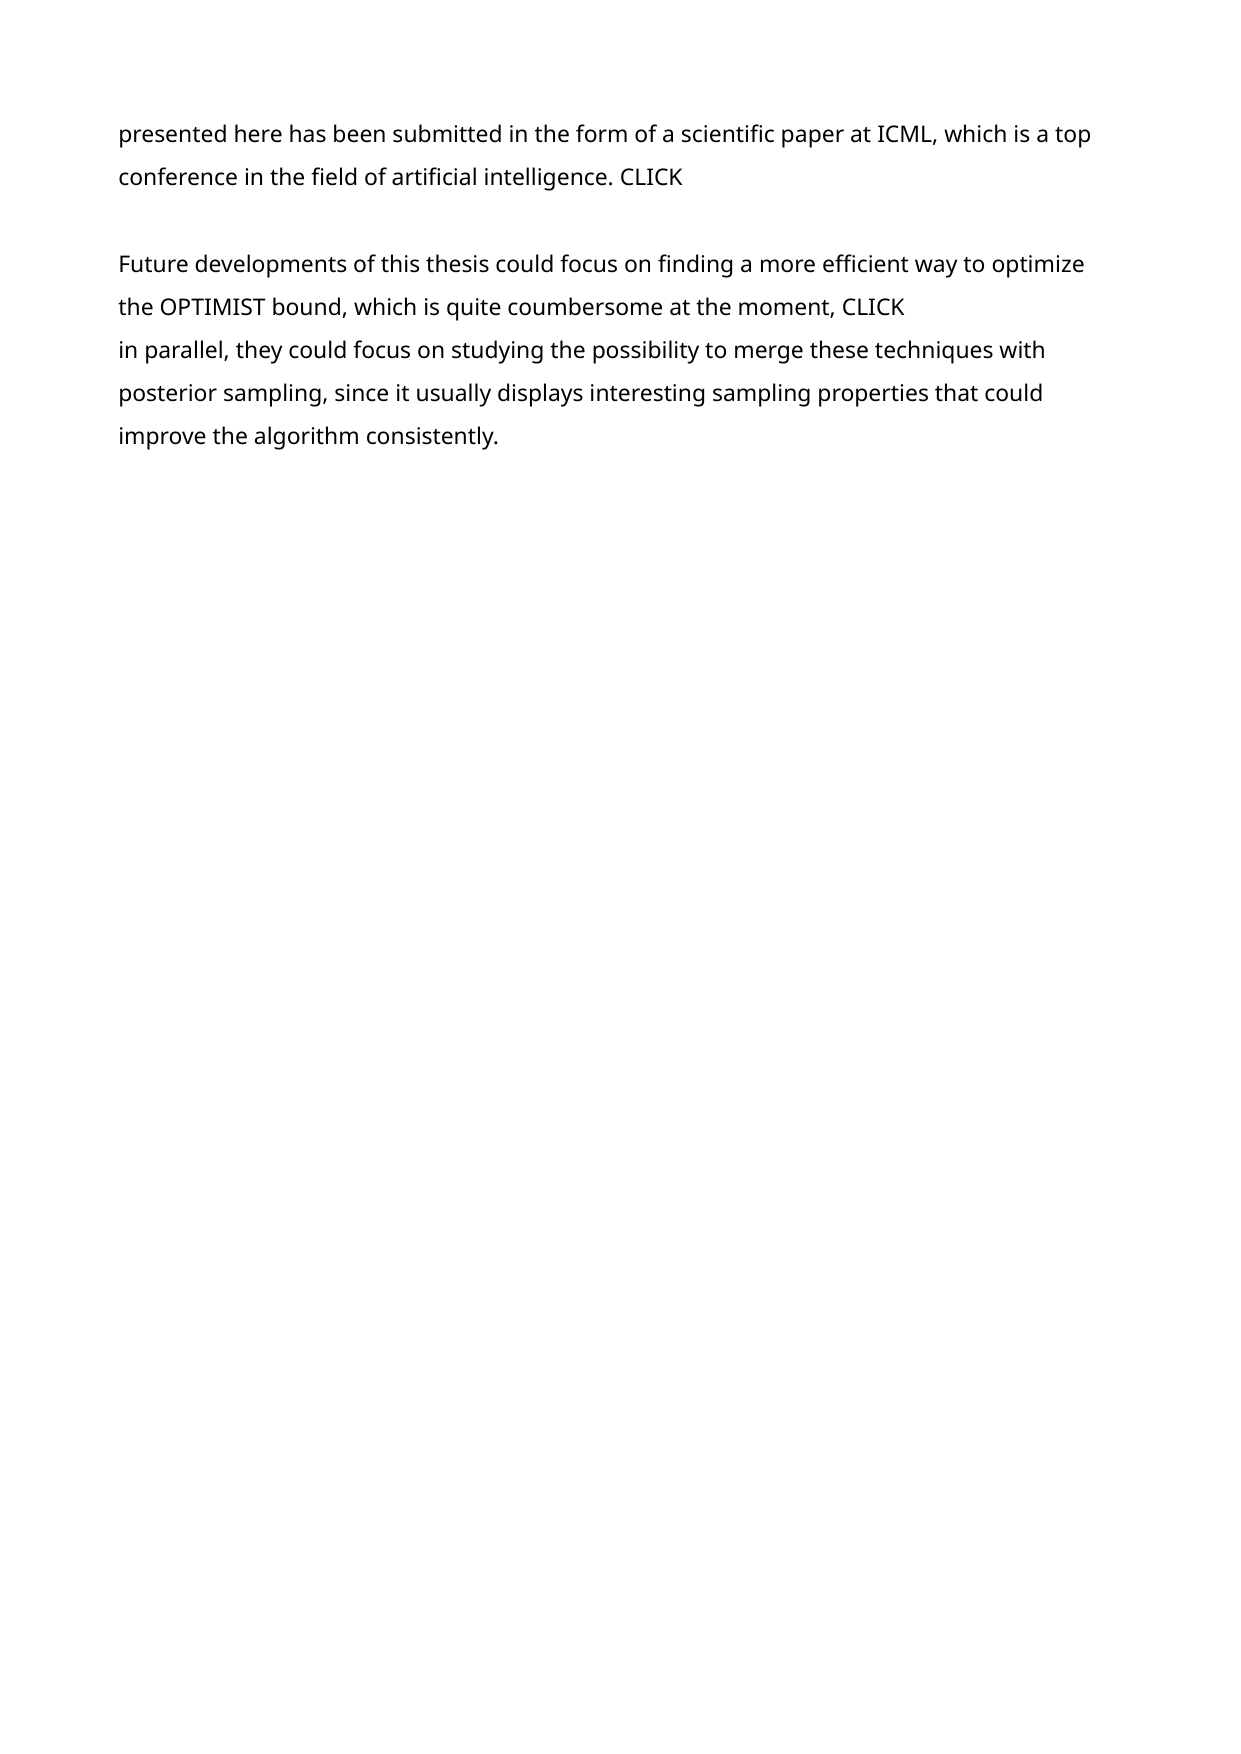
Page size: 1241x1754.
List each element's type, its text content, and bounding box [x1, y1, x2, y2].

text in parallel, they could focus on studying the possibility to merge these techniques with posterior sampling, since it usually displays interesting sampling properties that could improve the algorithm consistently. [118, 334, 1122, 451]
text Future developments of this thesis could focus on finding a more efficient way to optimize the OPTIMIST bound, which is quite coumbersome at the moment, CLICK [118, 247, 1122, 322]
text presented here has been submitted in the form of a scientific paper at ICML, which is a top conference in the field of artificial intelligence. CLICK [118, 118, 1122, 192]
